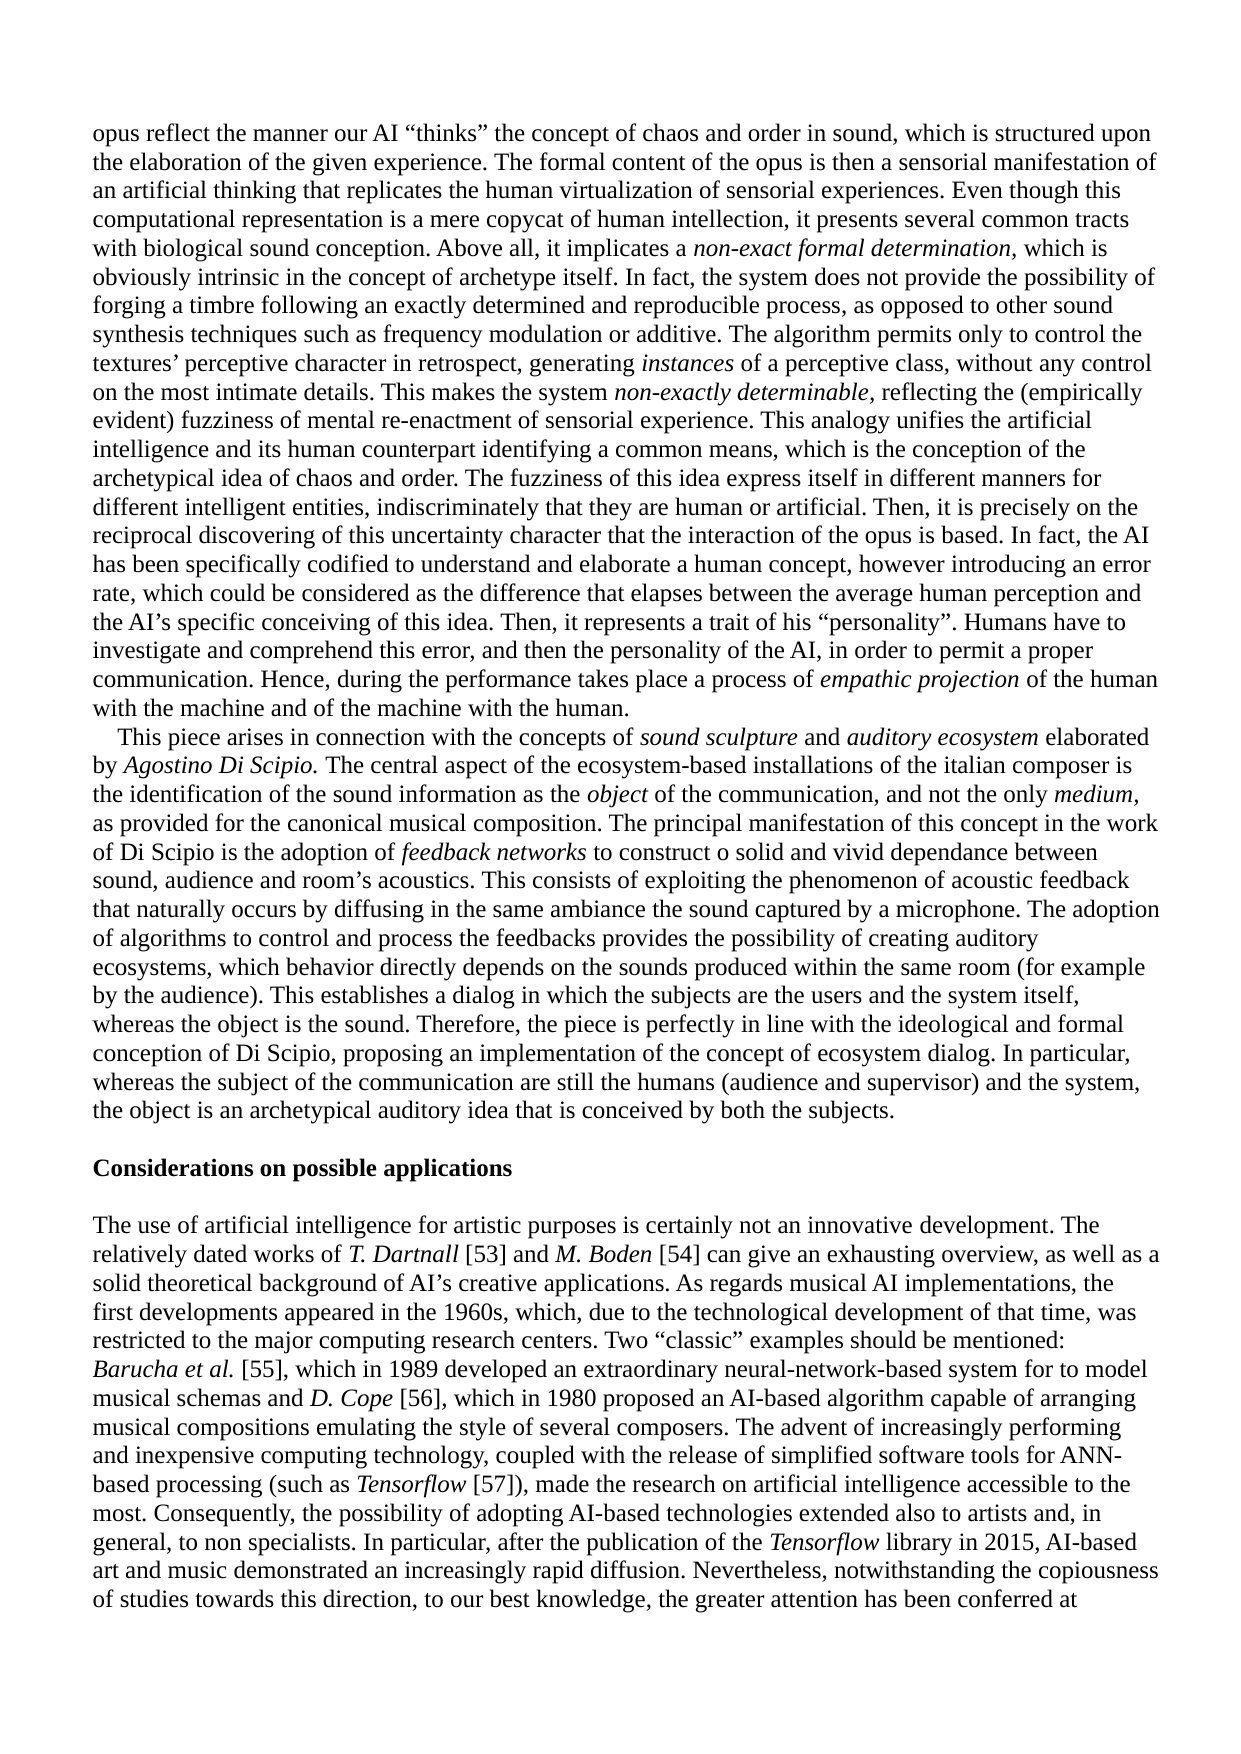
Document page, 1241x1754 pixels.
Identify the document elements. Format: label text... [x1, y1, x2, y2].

text Considerations on possible applications [92, 1153, 1160, 1182]
text This piece arises in connection with the concepts of sound sculpture and auditory ecosystem elaborated by Agostino Di Scipio. The central aspect of the ecosystem-based installations of the italian composer is the identification of the sound information as the object of the communication, and not the only medium, as provided for the canonical musical composition. The principal manifestation of this concept in the work of Di Scipio is the adoption of feedback networks to construct o solid and vivid dependance between sound, audience and room’s acoustics. This consists of exploiting the phenomenon of acoustic feedback that naturally occurs by diffusing in the same ambiance the sound captured by a microphone. The adoption of algorithms to control and process the feedbacks provides the possibility of creating auditory ecosystems, which behavior directly depends on the sounds produced within the same room (for example by the audience). This establishes a dialog in which the subjects are the users and the system itself, whereas the object is the sound. Therefore, the piece is perfectly in line with the ideological and formal conception of Di Scipio, proposing an implementation of the concept of ecosystem dialog. In particular, whereas the subject of the communication are still the humans (audience and supervisor) and the system, the object is an archetypical auditory idea that is conceived by both the subjects. [92, 722, 1160, 1124]
text The use of artificial intelligence for artistic purposes is certainly not an innovative development. The relatively dated works of T. Dartnall [53] and M. Boden [54] can give an exhausting overview, as well as a solid theoretical background of AI’s creative applications. As regards musical AI implementations, the first developments appeared in the 1960s, which, due to the technological development of that time, was restricted to the major computing research centers. Two “classic” examples should be mentioned: Barucha et al. [55], which in 1989 developed an extraordinary neural-network-based system for to model musical schemas and D. Cope [56], which in 1980 proposed an AI-based algorithm capable of arranging musical compositions emulating the style of several composers. The advent of increasingly performing and inexpensive computing technology, coupled with the release of simplified software tools for ANN-based processing (such as Tensorflow [57]), made the research on artificial intelligence accessible to the most. Consequently, the possibility of adopting AI-based technologies extended also to artists and, in general, to non specialists. In particular, after the publication of the Tensorflow library in 2015, AI-based art and music demonstrated an increasingly rapid diffusion. Nevertheless, notwithstanding the copiousness of studies towards this direction, to our best knowledge, the greater attention has been conferred at [92, 1211, 1160, 1613]
text opus reflect the manner our AI “thinks” the concept of chaos and order in sound, which is structured upon the elaboration of the given experience. The formal content of the opus is then a sensorial manifestation of an artificial thinking that replicates the human virtualization of sensorial experiences. Even though this computational representation is a mere copycat of human intellection, it presents several common tracts with biological sound conception. Above all, it implicates a non-exact formal determination, which is obviously intrinsic in the concept of archetype itself. In fact, the system does not provide the possibility of forging a timbre following an exactly determined and reproducible process, as opposed to other sound synthesis techniques such as frequency modulation or additive. The algorithm permits only to control the textures’ perceptive character in retrospect, generating instances of a perceptive class, without any control on the most intimate details. This makes the system non-exactly determinable, reflecting the (empirically evident) fuzziness of mental re-enactment of sensorial experience. This analogy unifies the artificial intelligence and its human counterpart identifying a common means, which is the conception of the archetypical idea of chaos and order. The fuzziness of this idea express itself in different manners for different intelligent entities, indiscriminately that they are human or artificial. Then, it is precisely on the reciprocal discovering of this uncertainty character that the interaction of the opus is based. In fact, the AI has been specifically codified to understand and elaborate a human concept, however introducing an error rate, which could be considered as the difference that elapses between the average human perception and the AI’s specific conceiving of this idea. Then, it represents a trait of his “personality”. Humans have to investigate and comprehend this error, and then the personality of the AI, in order to permit a proper communication. Hence, during the performance takes place a process of empathic projection of the human with the machine and of the machine with the human. [92, 118, 1160, 722]
